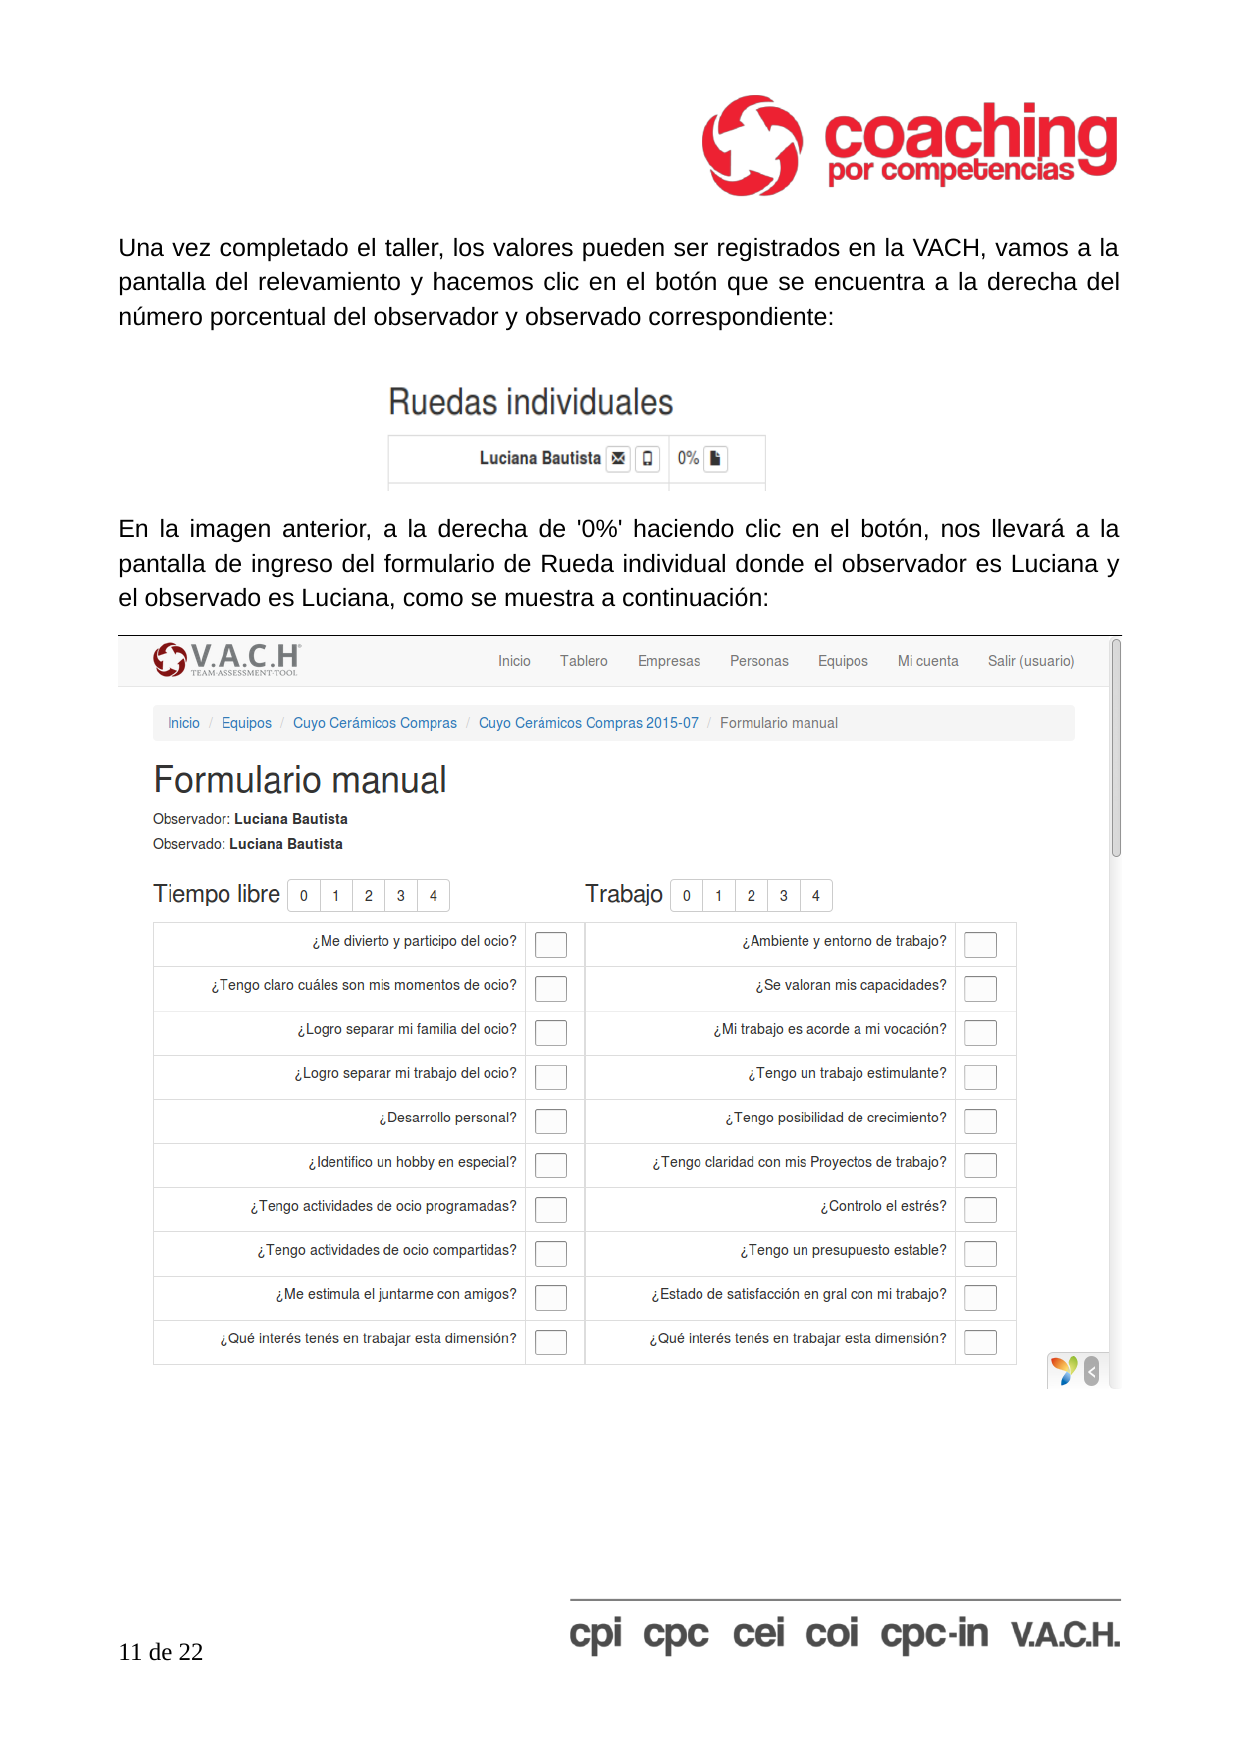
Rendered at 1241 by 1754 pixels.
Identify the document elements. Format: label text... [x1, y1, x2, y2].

picture [118, 635, 1123, 1389]
picture [695, 88, 1123, 203]
text Una vez completado el taller, los valores pueden ser registrados en la VACH, vamos a la pantalla del relevamiento y hacemos clic en el botón que se encuentra a la derecha del número porcentual del observador y observado correspondiente: [118, 232, 1122, 330]
picture [351, 353, 890, 491]
picture [565, 1597, 1123, 1660]
text En la imagen anterior, a la derecha de '0%' haciendo clic en el botón, nos llevará a la pantalla de ingreso del formulario de Rueda individual donde el observador es Luciana y el observado es Luciana, como se muestra a continuación: [118, 514, 1122, 612]
